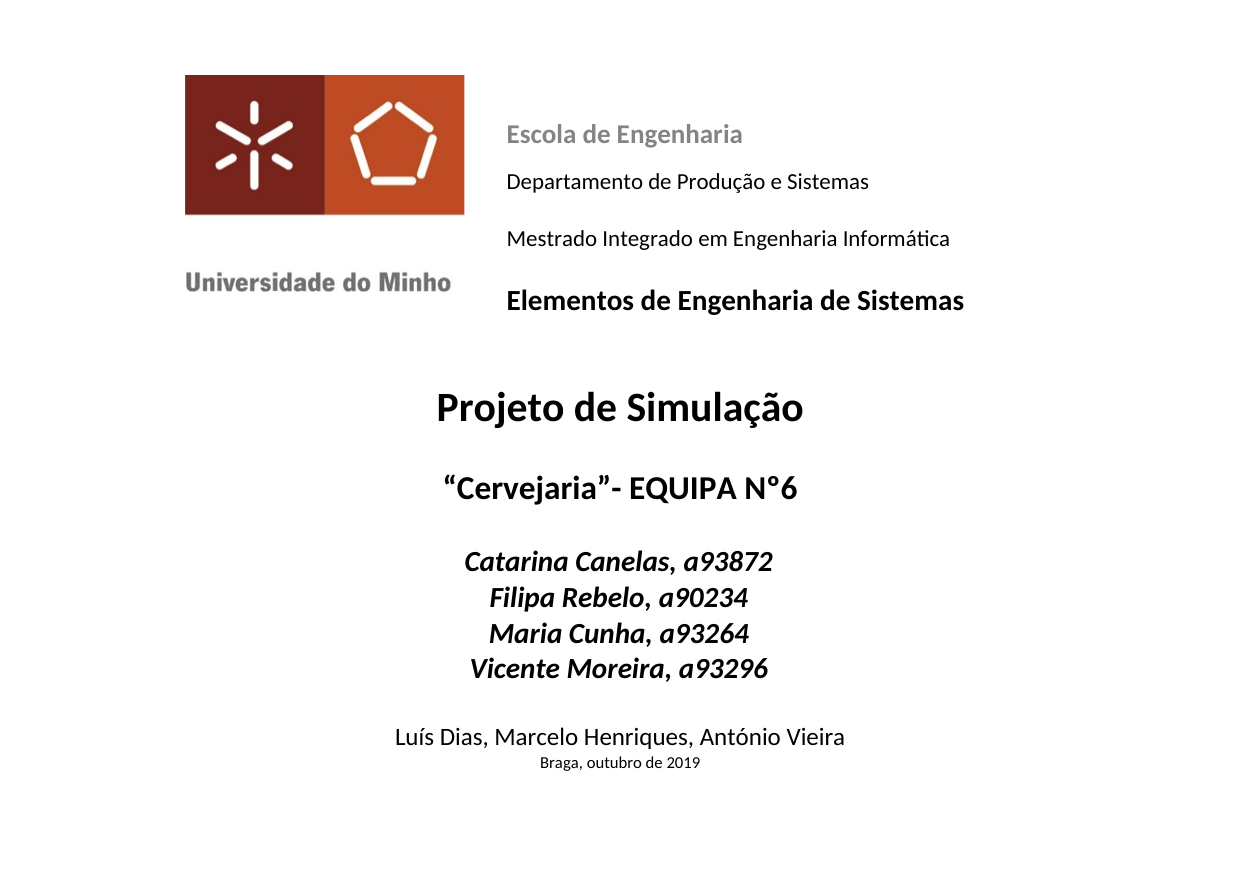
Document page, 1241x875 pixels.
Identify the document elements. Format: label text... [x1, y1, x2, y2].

text Projeto de Simulação [59, 381, 1181, 431]
text Braga, outubro de 2019 [59, 752, 1181, 772]
text Maria Cunha, a93264 [59, 615, 1181, 650]
text Filipa Rebelo, a90234 [59, 579, 1181, 615]
text Luís Dias, Marcelo Henriques, António Vieira [59, 722, 1181, 752]
text “Cervejaria”- EQUIPA Nº6 [59, 467, 1181, 508]
text Vicente Moreira, a93296 [59, 650, 1181, 686]
table_header Escola de Engenharia Departamento de Produção e Sistemas Mestrado Integrado em Engenharia Informática Elementos de Engenharia de Sistemas [495, 75, 1174, 330]
text Catarina Canelas, a93872 [59, 543, 1181, 579]
table_header [174, 75, 495, 330]
